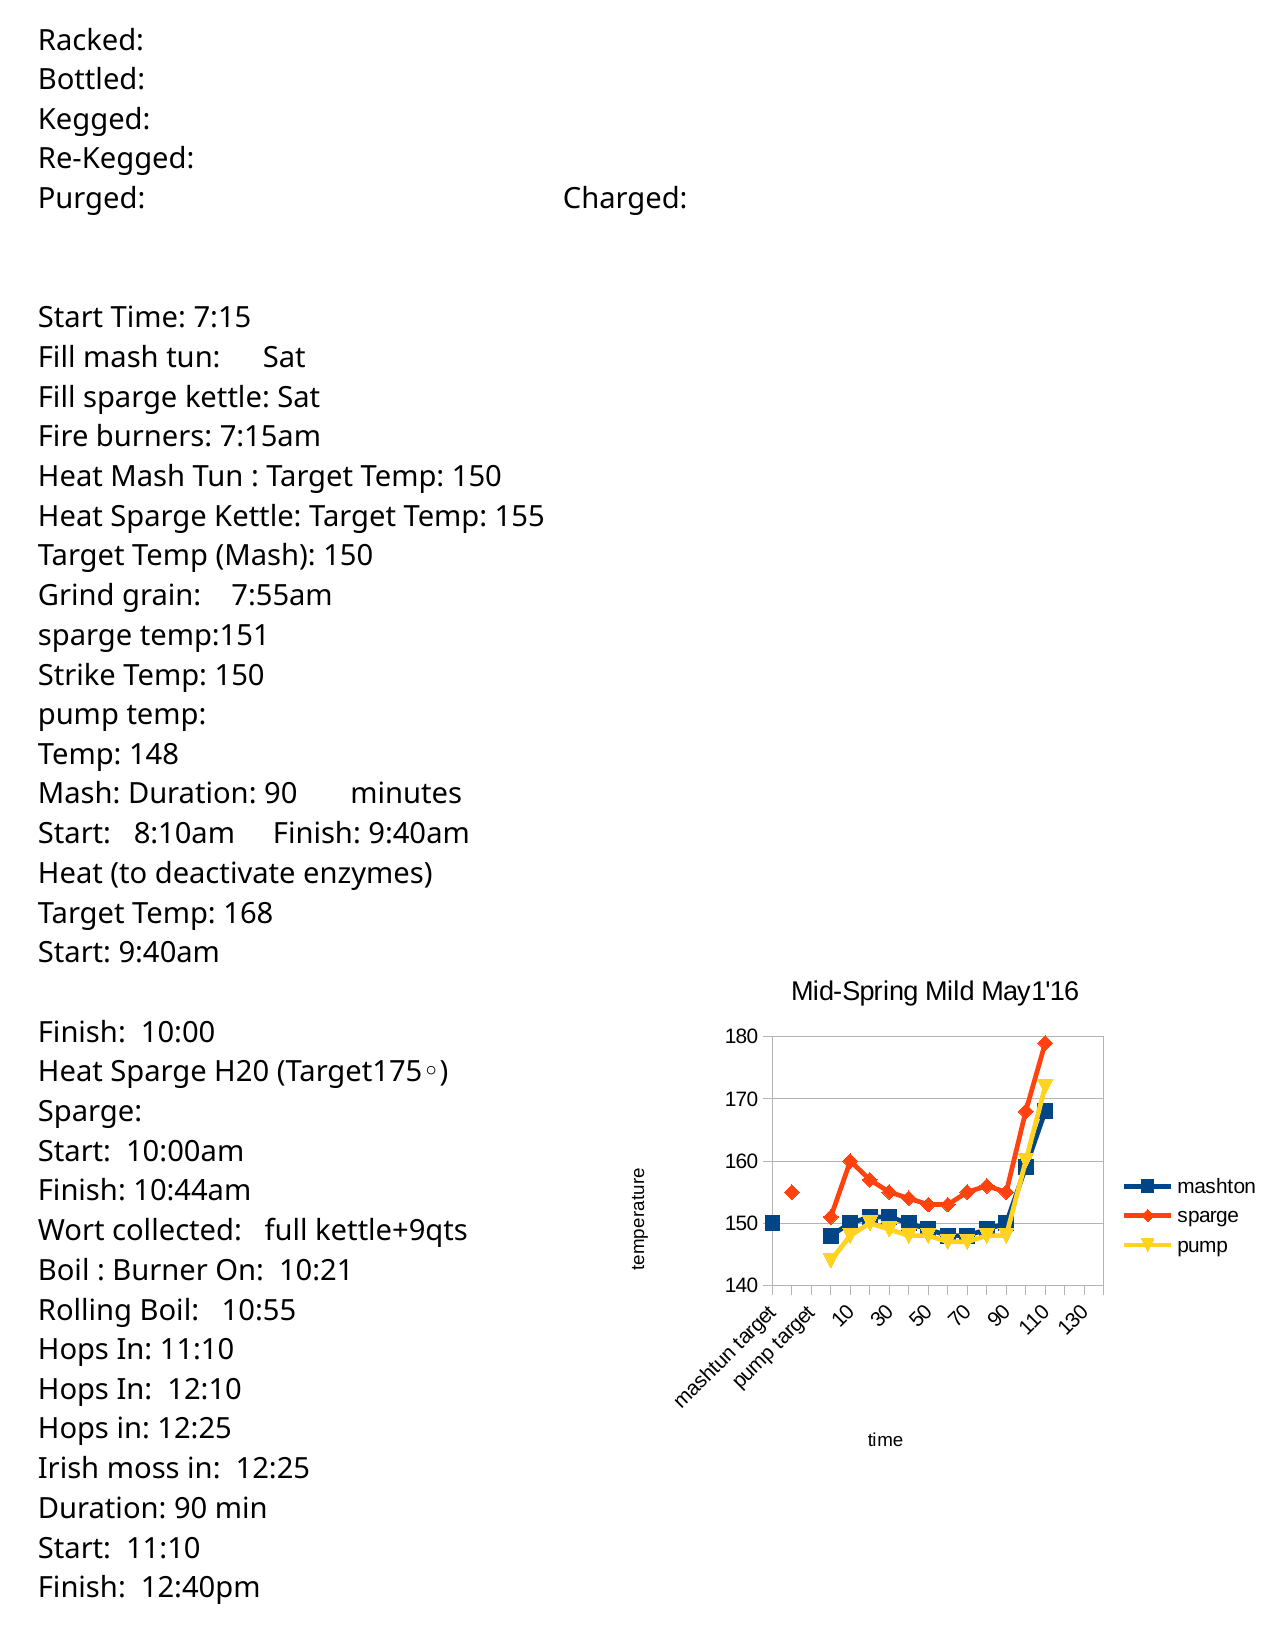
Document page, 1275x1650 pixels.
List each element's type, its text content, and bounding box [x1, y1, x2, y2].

text Purged: Charged: [38, 177, 1237, 217]
text sparge temp:151 [38, 614, 1237, 654]
text Finish: 10:44am [952, 1190, 1013, 1209]
text [773, 1130, 1018, 1161]
text [1034, 1162, 1103, 1170]
text Sparge: [38, 1090, 772, 1130]
text Rolling Boil: 10:55 [38, 1289, 1237, 1328]
text Kegged: [38, 98, 1237, 138]
text Irish moss in: 12:25 [38, 1447, 1237, 1487]
text [857, 1162, 1010, 1170]
text [1104, 1249, 1237, 1289]
text Temp: 148 [38, 733, 1237, 773]
text Hops In: 11:10 [38, 1328, 1237, 1368]
text Grind grain: 7:55am [38, 574, 1237, 614]
text [773, 1090, 1029, 1098]
text [1024, 1099, 1039, 1130]
text [1104, 1090, 1237, 1130]
text [1038, 1051, 1103, 1090]
text [773, 1051, 1040, 1090]
text Duration: 90 min [38, 1487, 1237, 1527]
text Racked: [38, 19, 1237, 58]
text Finish: 10:44am [38, 1170, 772, 1209]
text [1045, 1090, 1103, 1098]
text Heat Sparge Kettle: Target Temp: 155 [38, 495, 1237, 535]
text Start: 11:10 [38, 1527, 1237, 1567]
text [1042, 1099, 1103, 1130]
text Heat (to deactivate enzymes) [38, 852, 1237, 892]
text Hops In: 12:10 [38, 1368, 1237, 1408]
text Mash: Duration: 90 minutes [38, 773, 1237, 812]
text [773, 1249, 1103, 1285]
text Start: 9:40am [38, 932, 1237, 971]
text Re-Kegged: [38, 138, 1237, 177]
text Start: 8:10am Finish: 9:40am [38, 812, 1237, 852]
text Finish: 10:44am [773, 1170, 844, 1209]
text [1104, 1051, 1237, 1090]
text Finish: 10:44am [837, 1170, 924, 1209]
text Wort collected: full kettle+9qts [1014, 1209, 1103, 1223]
text Bottled: [38, 58, 1237, 98]
text [773, 1162, 846, 1170]
text Heat Mash Tun : Target Temp: 150 [38, 455, 1237, 495]
text Finish: 12:40pm [38, 1567, 1237, 1606]
text Finish: 10:44am [865, 1170, 1008, 1202]
text Wort collected: full kettle+9qts [773, 1224, 846, 1249]
text Fire burners: 7:15am [38, 416, 1237, 455]
text Target Temp (Mash): 150 [38, 535, 1237, 574]
text Start Time: 7:15 [38, 297, 1237, 336]
text Hops in: 12:25 [38, 1408, 1237, 1447]
text Wort collected: full kettle+9qts [968, 1224, 1103, 1249]
text Wort collected: full kettle+9qts [897, 1209, 1008, 1223]
text Finish: 10:44am [1016, 1170, 1103, 1209]
text Finish: 10:44am [1104, 1170, 1237, 1209]
text Wort collected: full kettle+9qts [773, 1209, 830, 1223]
text Wort collected: full kettle+9qts [38, 1209, 772, 1249]
text Start: 10:00am [38, 1130, 772, 1170]
text Boil : Burner On: 10:21 [38, 1249, 772, 1289]
text Wort collected: full kettle+9qts [844, 1227, 947, 1249]
text [1032, 1130, 1103, 1161]
text Target Temp: 168 [38, 892, 1237, 932]
text [773, 1099, 1026, 1130]
text Wort collected: full kettle+9qts [1104, 1209, 1237, 1249]
text Fill mash tun: Sat [38, 336, 1237, 376]
text Fill sparge kettle: Sat [38, 376, 1237, 416]
text pump temp: [38, 693, 1237, 733]
text Strike Temp: 150 [38, 654, 1237, 693]
text Heat Sparge H20 (Target175◦) [38, 1051, 772, 1090]
text Finish: 10:00 [38, 1011, 1237, 1051]
text [1104, 1130, 1237, 1170]
